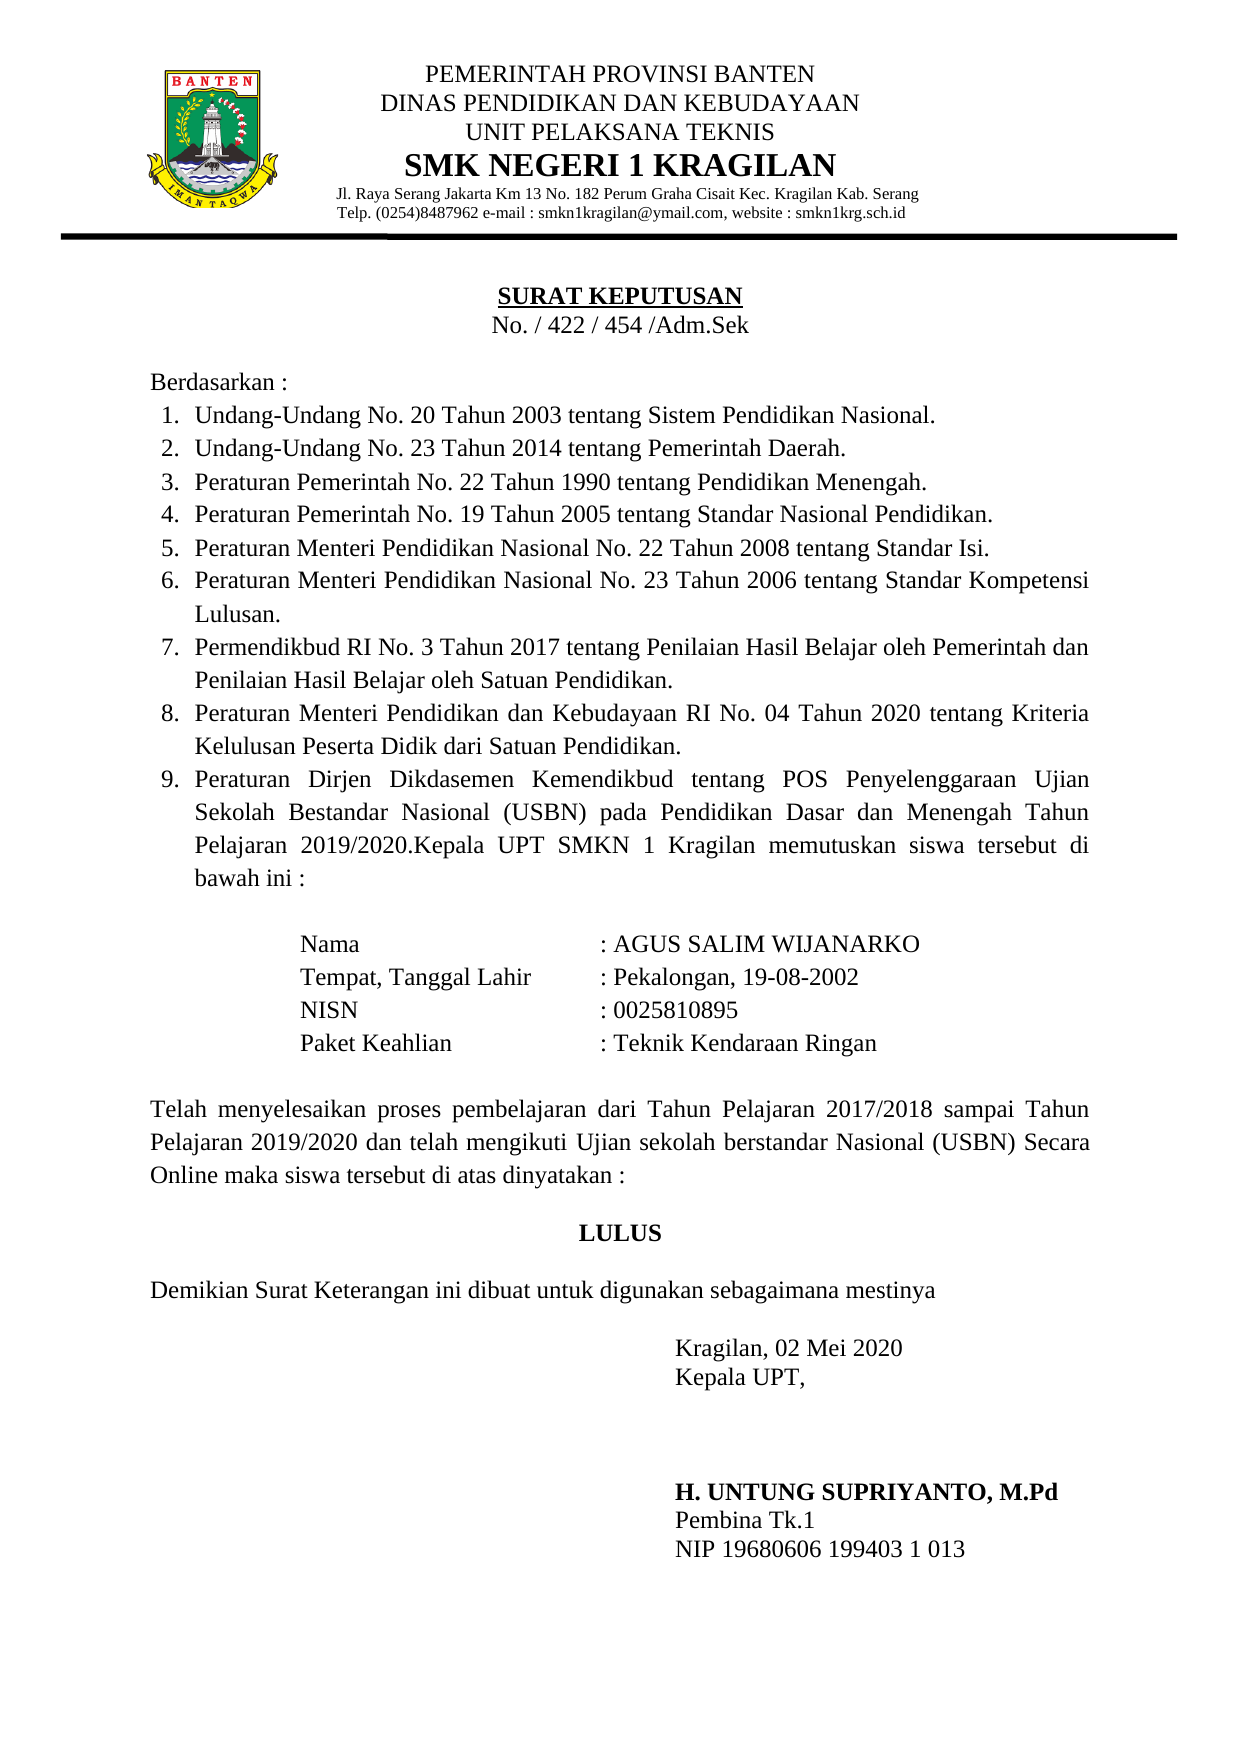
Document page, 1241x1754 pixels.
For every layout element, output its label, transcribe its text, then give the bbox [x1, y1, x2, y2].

text Telah menyelesaikan proses pembelajaran dari Tahun Pelajaran 2017/2018 sampai Tahun Pelajaran 2019/2020 dan telah mengikuti Ujian sekolah berstandar Nasional (USBN) Secara Online maka siswa tersebut di atas dinyatakan : [150, 1094, 1090, 1189]
text Paket Keahlian : Teknik Kendaraan Ringan [150, 1028, 1090, 1057]
text Nama : AGUS SALIM WIJANARKO [150, 929, 1090, 958]
text Tempat, Tanggal Lahir : Pekalongan, 19-08-2002 [150, 962, 1090, 991]
text No. / 422 / 454 /Adm.Sek [150, 310, 1090, 339]
text Berdasarkan : [150, 367, 1090, 396]
picture [146, 70, 279, 208]
list Peraturan Menteri Pendidikan Nasional No. 23 Tahun 2006 tentang Standar Kompetensi Lulusan. [179, 566, 1090, 627]
list Undang-Undang No. 20 Tahun 2003 tentang Sistem Pendidikan Nasional. [179, 401, 1090, 429]
list Peraturan Menteri Pendidikan dan Kebudayaan RI No. 04 Tahun 2020 tentang Kriteria Kelulusan Peserta Didik dari Satuan Pendidikan. [179, 698, 1090, 759]
text NISN : 0025810895 [150, 995, 1090, 1024]
list Peraturan Pemerintah No. 19 Tahun 2005 tentang Standar Nasional Pendidikan. [179, 499, 1090, 528]
list Peraturan Pemerintah No. 22 Tahun 1990 tentang Pendidikan Menengah. [179, 467, 1090, 495]
text H. UNTUNG SUPRIYANTO, M.Pd [150, 1477, 1090, 1506]
list Permendikbud RI No. 3 Tahun 2017 tentang Penilaian Hasil Belajar oleh Pemerintah dan Penilaian Hasil Belajar oleh Satuan Pendidikan. [179, 632, 1090, 693]
text Pembina Tk.1 [150, 1506, 1090, 1534]
text Kragilan, 02 Mei 2020 [150, 1333, 1090, 1362]
text Kepala UPT, [150, 1362, 1090, 1391]
text LULUS [150, 1218, 1090, 1247]
list Undang-Undang No. 23 Tahun 2014 tentang Pemerintah Daerah. [179, 433, 1090, 462]
list Peraturan Menteri Pendidikan Nasional No. 22 Tahun 2008 tentang Standar Isi. [179, 533, 1090, 561]
text NIP 19680606 199403 1 013 [150, 1534, 1090, 1563]
text Demikian Surat Keterangan ini dibuat untuk digunakan sebagaimana mestinya [150, 1276, 1090, 1304]
list Peraturan Dirjen Dikdasemen Kemendikbud tentang POS Penyelenggaraan Ujian Sekolah Bestandar Nasional (USBN) pada Pendidikan Dasar dan Menengah Tahun Pelajaran 2019/2020.Kepala UPT SMKN 1 Kragilan memutuskan siswa tersebut di bawah ini : [179, 764, 1090, 892]
text SURAT KEPUTUSAN [150, 281, 1090, 310]
